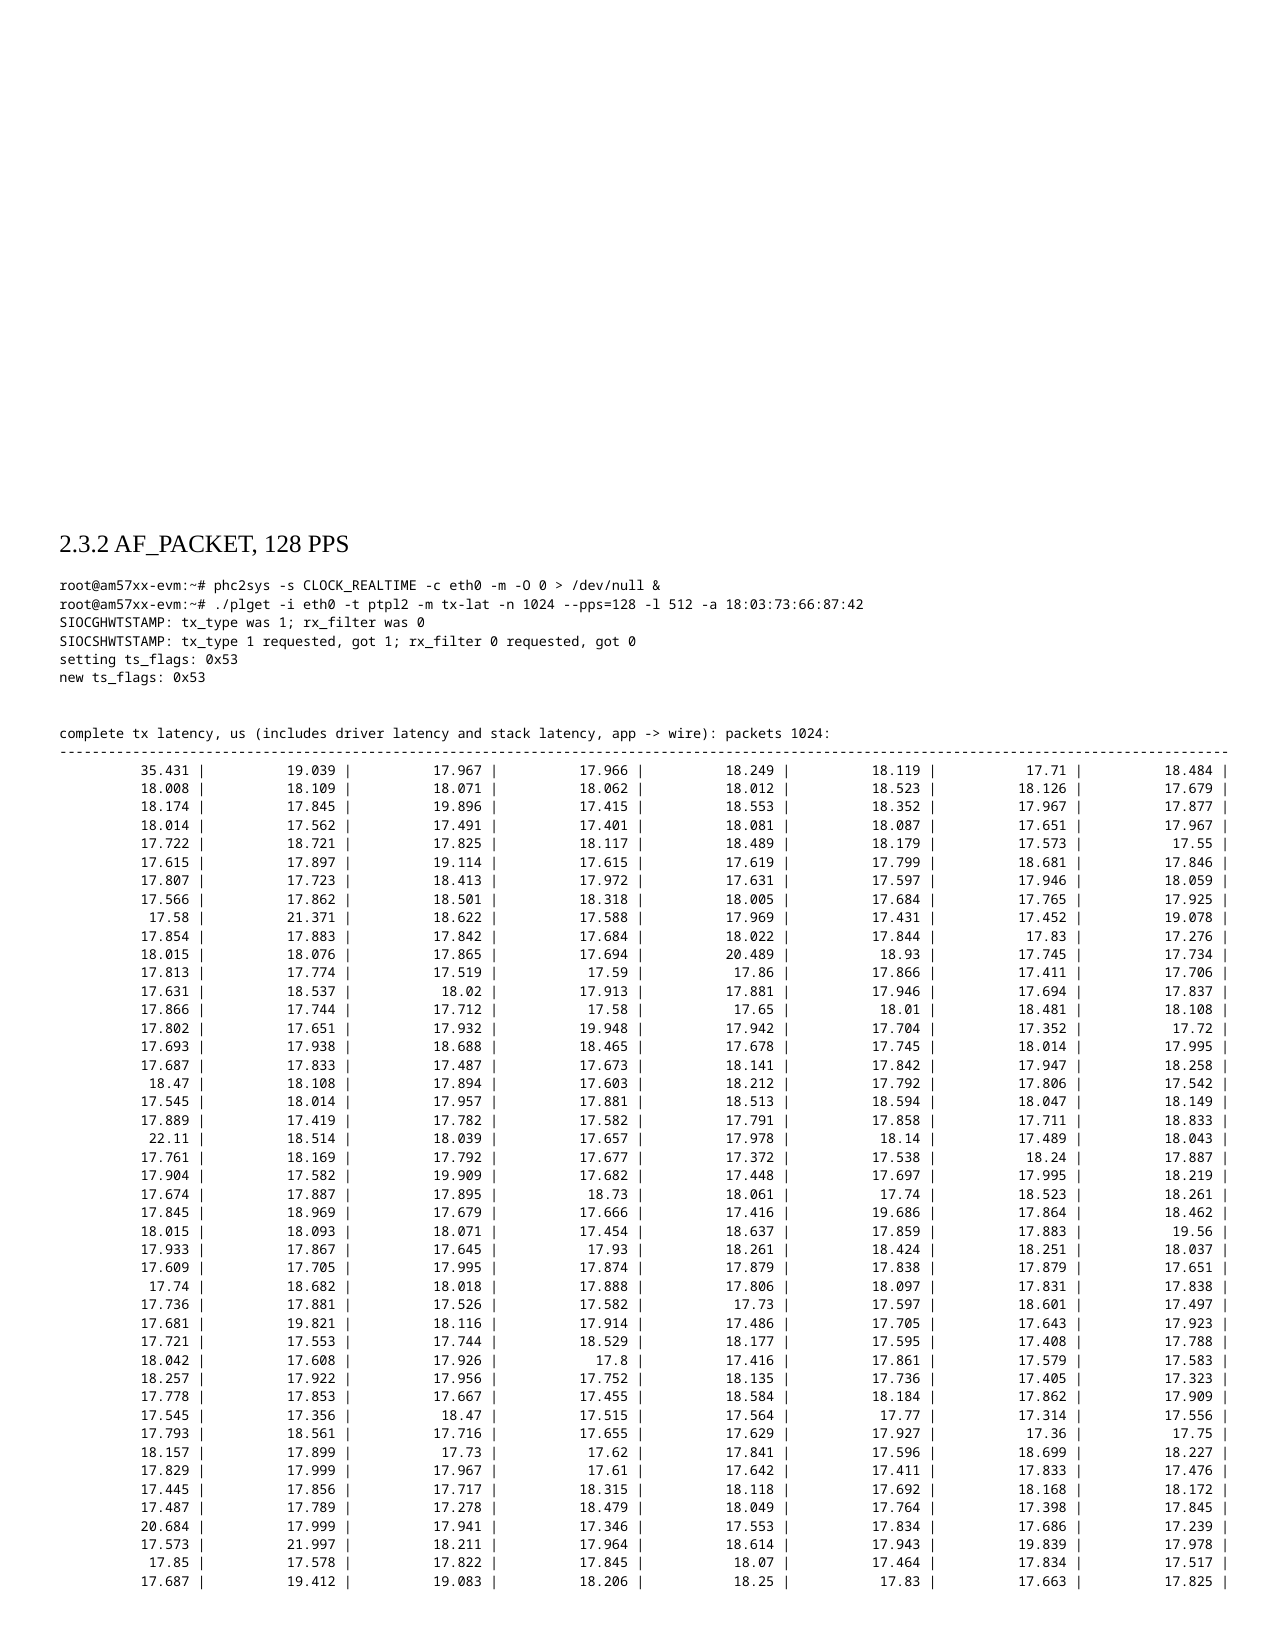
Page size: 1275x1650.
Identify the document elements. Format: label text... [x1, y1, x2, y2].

text 18.015 | 18.093 | 18.071 | 17.454 | 18.637 | 17.859 | 17.883 | 19.56 | [59, 1221, 1231, 1240]
text 18.157 | 17.899 | 17.73 | 17.62 | 17.841 | 17.596 | 18.699 | 18.227 | [59, 1443, 1231, 1461]
text new ts_flags: 0x53 [59, 668, 1231, 687]
text 17.615 | 17.897 | 19.114 | 17.615 | 17.619 | 17.799 | 18.681 | 17.846 | [59, 853, 1231, 871]
text 20.684 | 17.999 | 17.941 | 17.346 | 17.553 | 17.834 | 17.686 | 17.239 | [59, 1516, 1231, 1535]
text 17.807 | 17.723 | 18.413 | 17.972 | 17.631 | 17.597 | 17.946 | 18.059 | [59, 871, 1231, 889]
text 18.015 | 18.076 | 17.865 | 17.694 | 20.489 | 18.93 | 17.745 | 17.734 | [59, 945, 1231, 963]
text root@am57xx-evm:~# ./plget -i eth0 -t ptpl2 -m tx-lat -n 1024 --pps=128 -l 512 -a 18:03:73:66:87:42 [59, 594, 1231, 613]
text 18.042 | 17.608 | 17.926 | 17.8 | 17.416 | 17.861 | 17.579 | 17.583 | [59, 1351, 1231, 1369]
text SIOCGHWTSTAMP: tx_type was 1; rx_filter was 0 [59, 613, 1231, 631]
text 18.014 | 17.562 | 17.491 | 17.401 | 18.081 | 18.087 | 17.651 | 17.967 | [59, 816, 1231, 834]
text 17.573 | 21.997 | 18.211 | 17.964 | 18.614 | 17.943 | 19.839 | 17.978 | [59, 1535, 1231, 1553]
text 17.722 | 18.721 | 17.825 | 18.117 | 18.489 | 18.179 | 17.573 | 17.55 | [59, 834, 1231, 853]
text 17.609 | 17.705 | 17.995 | 17.874 | 17.879 | 17.838 | 17.879 | 17.651 | [59, 1258, 1231, 1277]
text SIOCSHWTSTAMP: tx_type 1 requested, got 1; rx_filter 0 requested, got 0 [59, 631, 1231, 650]
text 17.904 | 17.582 | 19.909 | 17.682 | 17.448 | 17.697 | 17.995 | 18.219 | [59, 1166, 1231, 1184]
text 17.631 | 18.537 | 18.02 | 17.913 | 17.881 | 17.946 | 17.694 | 17.837 | [59, 982, 1231, 1000]
text 17.687 | 17.833 | 17.487 | 17.673 | 18.141 | 17.842 | 17.947 | 18.258 | [59, 1056, 1231, 1074]
text 17.802 | 17.651 | 17.932 | 19.948 | 17.942 | 17.704 | 17.352 | 17.72 | [59, 1019, 1231, 1037]
text 18.47 | 18.108 | 17.894 | 17.603 | 18.212 | 17.792 | 17.806 | 17.542 | [59, 1074, 1231, 1092]
text 17.813 | 17.774 | 17.519 | 17.59 | 17.86 | 17.866 | 17.411 | 17.706 | [59, 963, 1231, 982]
text 17.933 | 17.867 | 17.645 | 17.93 | 18.261 | 18.424 | 18.251 | 18.037 | [59, 1240, 1231, 1258]
text 17.721 | 17.553 | 17.744 | 18.529 | 18.177 | 17.595 | 17.408 | 17.788 | [59, 1332, 1231, 1351]
text 17.736 | 17.881 | 17.526 | 17.582 | 17.73 | 17.597 | 18.601 | 17.497 | [59, 1295, 1231, 1314]
text 17.58 | 21.371 | 18.622 | 17.588 | 17.969 | 17.431 | 17.452 | 19.078 | [59, 908, 1231, 926]
text 18.008 | 18.109 | 18.071 | 18.062 | 18.012 | 18.523 | 18.126 | 17.679 | [59, 779, 1231, 797]
text 17.85 | 17.578 | 17.822 | 17.845 | 18.07 | 17.464 | 17.834 | 17.517 | [59, 1553, 1231, 1572]
text 17.681 | 19.821 | 18.116 | 17.914 | 17.486 | 17.705 | 17.643 | 17.923 | [59, 1314, 1231, 1332]
text 17.845 | 18.969 | 17.679 | 17.666 | 17.416 | 19.686 | 17.864 | 18.462 | [59, 1203, 1231, 1221]
text 17.854 | 17.883 | 17.842 | 17.684 | 18.022 | 17.844 | 17.83 | 17.276 | [59, 926, 1231, 945]
text 17.74 | 18.682 | 18.018 | 17.888 | 17.806 | 18.097 | 17.831 | 17.838 | [59, 1277, 1231, 1295]
text 35.431 | 19.039 | 17.967 | 17.966 | 18.249 | 18.119 | 17.71 | 18.484 | [59, 761, 1231, 779]
text 17.793 | 18.561 | 17.716 | 17.655 | 17.629 | 17.927 | 17.36 | 17.75 | [59, 1424, 1231, 1443]
text 17.693 | 17.938 | 18.688 | 18.465 | 17.678 | 17.745 | 18.014 | 17.995 | [59, 1037, 1231, 1056]
text 17.545 | 18.014 | 17.957 | 17.881 | 18.513 | 18.594 | 18.047 | 18.149 | [59, 1092, 1231, 1111]
text 17.889 | 17.419 | 17.782 | 17.582 | 17.791 | 17.858 | 17.711 | 18.833 | [59, 1111, 1231, 1129]
text 17.566 | 17.862 | 18.501 | 18.318 | 18.005 | 17.684 | 17.765 | 17.925 | [59, 889, 1231, 908]
text setting ts_flags: 0x53 [59, 650, 1231, 668]
text 17.829 | 17.999 | 17.967 | 17.61 | 17.642 | 17.411 | 17.833 | 17.476 | [59, 1461, 1231, 1479]
text 18.257 | 17.922 | 17.956 | 17.752 | 18.135 | 17.736 | 17.405 | 17.323 | [59, 1369, 1231, 1387]
text 22.11 | 18.514 | 18.039 | 17.657 | 17.978 | 18.14 | 17.489 | 18.043 | [59, 1129, 1231, 1148]
text 17.761 | 18.169 | 17.792 | 17.677 | 17.372 | 17.538 | 18.24 | 17.887 | [59, 1148, 1231, 1166]
text 17.545 | 17.356 | 18.47 | 17.515 | 17.564 | 17.77 | 17.314 | 17.556 | [59, 1406, 1231, 1424]
text 17.687 | 19.412 | 19.083 | 18.206 | 18.25 | 17.83 | 17.663 | 17.825 | [59, 1572, 1231, 1590]
text ------------------------------------------------------------------------------------------------------------------------------------------------ [59, 742, 1231, 761]
text root@am57xx-evm:~# phc2sys -s CLOCK_REALTIME -c eth0 -m -O 0 > /dev/null & [59, 576, 1231, 594]
text 17.778 | 17.853 | 17.667 | 17.455 | 18.584 | 18.184 | 17.862 | 17.909 | [59, 1387, 1231, 1406]
text 2.3.2 AF_PACKET, 128 PPS [59, 529, 1231, 558]
text 17.487 | 17.789 | 17.278 | 18.479 | 18.049 | 17.764 | 17.398 | 17.845 | [59, 1498, 1231, 1516]
text 17.674 | 17.887 | 17.895 | 18.73 | 18.061 | 17.74 | 18.523 | 18.261 | [59, 1184, 1231, 1203]
text 17.445 | 17.856 | 17.717 | 18.315 | 18.118 | 17.692 | 18.168 | 18.172 | [59, 1479, 1231, 1498]
text complete tx latency, us (includes driver latency and stack latency, app -> wire): packets 1024: [59, 724, 1231, 742]
text 17.866 | 17.744 | 17.712 | 17.58 | 17.65 | 18.01 | 18.481 | 18.108 | [59, 1000, 1231, 1019]
text 18.174 | 17.845 | 19.896 | 17.415 | 18.553 | 18.352 | 17.967 | 17.877 | [59, 797, 1231, 816]
